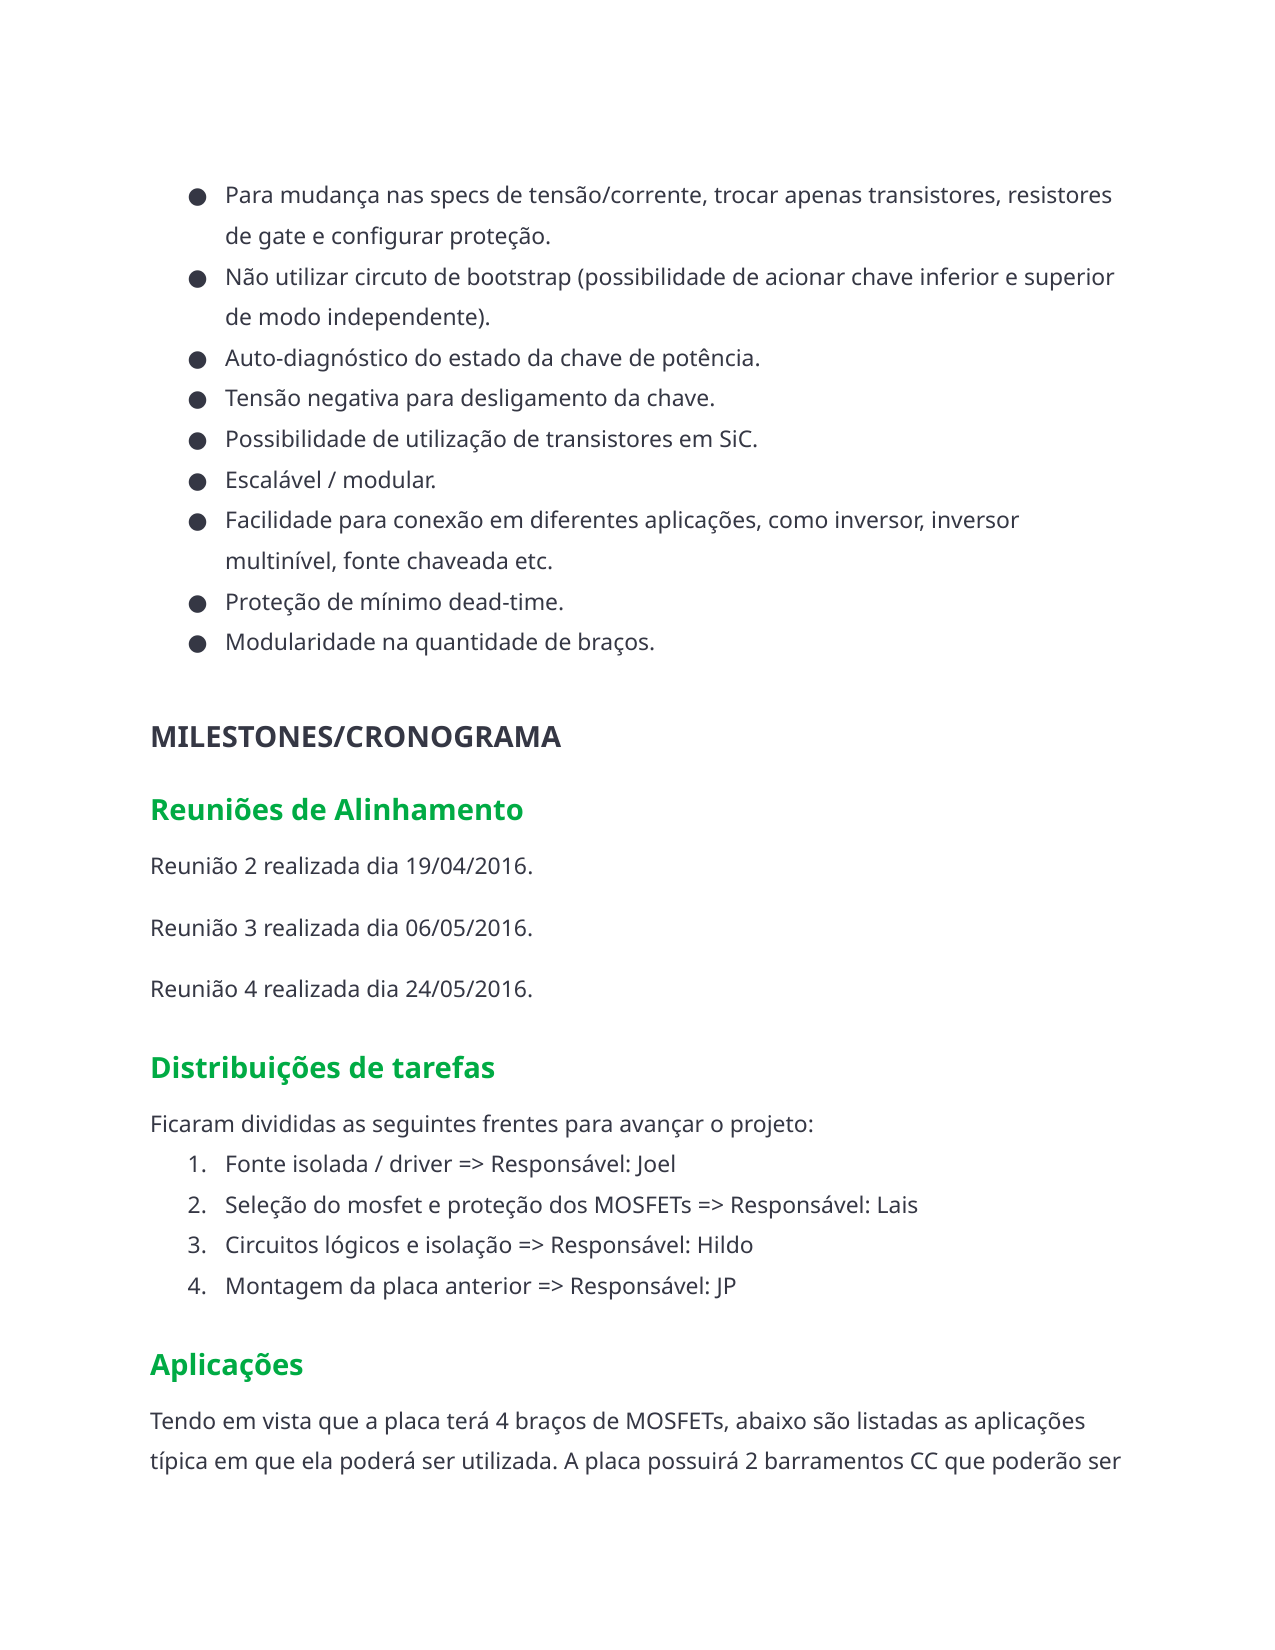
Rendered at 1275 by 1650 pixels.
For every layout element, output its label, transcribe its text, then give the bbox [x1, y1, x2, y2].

text Ficaram divididas as seguintes frentes para avançar o projeto: [150, 1108, 1125, 1139]
list Não utilizar circuto de bootstrap (possibilidade de acionar chave inferior e superior de modo independente). [187, 260, 1125, 332]
text Tendo em vista que a placa terá 4 braços de MOSFETs, abaixo são listadas as aplicações típica em que ela poderá ser utilizada. A placa possuirá 2 barramentos CC que poderão ser [150, 1404, 1125, 1476]
subtitle Reuniões de Alinhamento [150, 790, 1125, 829]
list Auto-diagnóstico do estado da chave de potência. [187, 342, 1125, 373]
list Facilidade para conexão em diferentes aplicações, como inversor, inversor multinível, fonte chaveada etc. [187, 504, 1125, 576]
subtitle MILESTONES/CRONOGRAMA [150, 717, 1125, 756]
list Circuitos lógicos e isolação => Responsável: Hildo [187, 1229, 1125, 1261]
subtitle Aplicações [150, 1344, 1125, 1384]
list Seleção do mosfet e proteção dos MOSFETs => Responsável: Lais [187, 1189, 1125, 1220]
list Proteção de mínimo dead-time. [187, 585, 1125, 617]
list Escalável / modular. [187, 463, 1125, 495]
text Reunião 3 realizada dia 06/05/2016. [150, 912, 1125, 943]
text Reunião 2 realizada dia 19/04/2016. [150, 850, 1125, 881]
list Montagem da placa anterior => Responsável: JP [187, 1270, 1125, 1301]
text Reunião 4 realizada dia 24/05/2016. [150, 973, 1125, 1004]
list Modularidade na quantidade de braços. [187, 626, 1125, 657]
list Tensão negativa para desligamento da chave. [187, 382, 1125, 413]
list Para mudança nas specs de tensão/corrente, trocar apenas transistores, resistores de gate e configurar proteção. [187, 179, 1125, 251]
list Possibilidade de utilização de transistores em SiC. [187, 423, 1125, 454]
list Fonte isolada / driver => Responsável: Joel [187, 1148, 1125, 1179]
subtitle Distribuições de tarefas [150, 1047, 1125, 1087]
